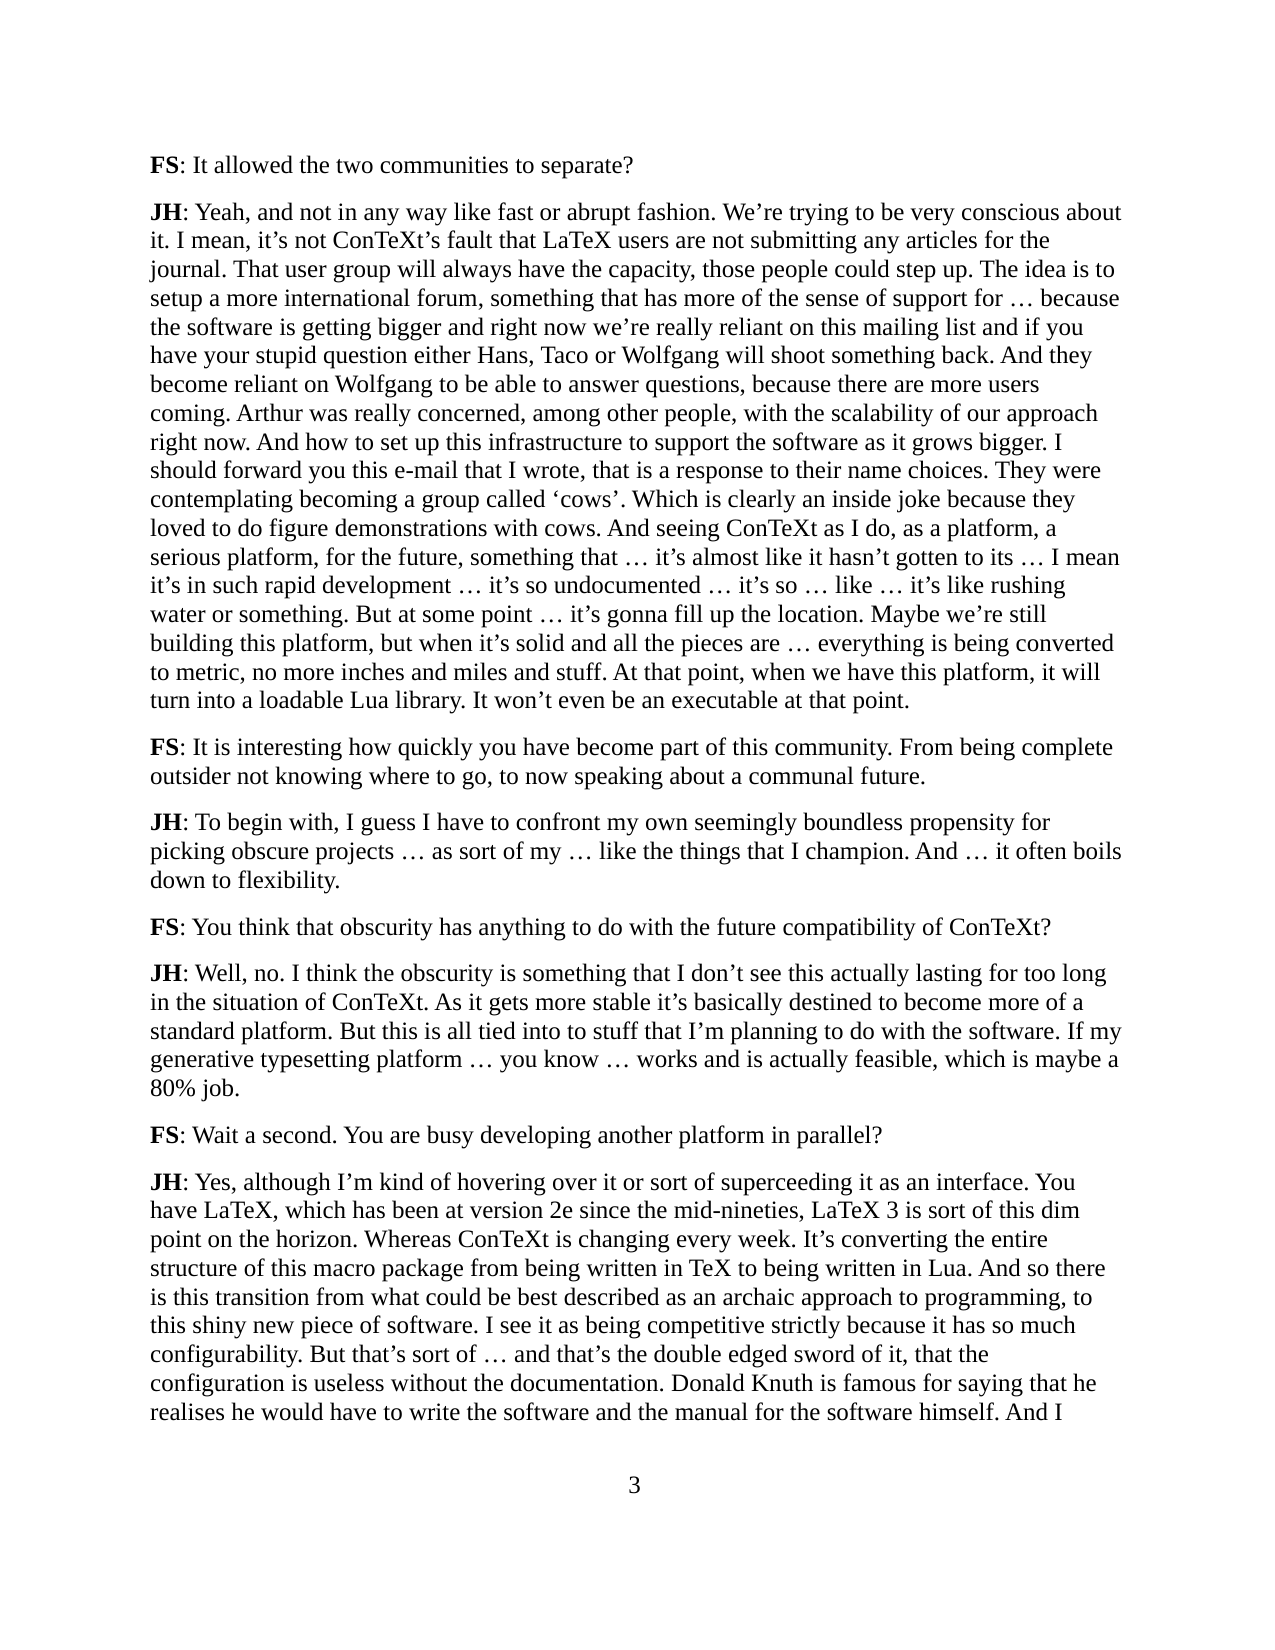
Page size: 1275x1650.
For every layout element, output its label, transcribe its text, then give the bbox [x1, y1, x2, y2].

text FS: Wait a second. You are busy developing another platform in parallel? [150, 1120, 1125, 1149]
text JH: Yeah, and not in any way like fast or abrupt fashion. We’re trying to be very conscious about it. I mean, it’s not ConTeXt’s fault that LaTeX users are not submitting any articles for the journal. That user group will always have the capacity, those people could step up. The idea is to setup a more international forum, something that has more of the sense of support for … because the software is getting bigger and right now we’re really reliant on this mailing list and if you have your stupid question either Hans, Taco or Wolfgang will shoot something back. And they become reliant on Wolfgang to be able to answer questions, because there are more users coming. Arthur was really concerned, among other people, with the scalability of our approach right now. And how to set up this infrastructure to support the software as it grows bigger. I should forward you this e-mail that I wrote, that is a response to their name choices. They were contemplating becoming a group called ‘cows’. Which is clearly an inside joke because they loved to do figure demonstrations with cows. And seeing ConTeXt as I do, as a platform, a serious platform, for the future, something that … it’s almost like it hasn’t gotten to its … I mean it’s in such rapid development … it’s so undocumented … it’s so … like … it’s like rushing water or something. But at some point … it’s gonna fill up the location. Maybe we’re still building this platform, but when it’s solid and all the pieces are … everything is being converted to metric, no more inches and miles and stuff. At that point, when we have this platform, it will turn into a loadable Lua library. It won’t even be an executable at that point. [150, 197, 1125, 714]
text JH: Well, no. I think the obscurity is something that I don’t see this actually lasting for too long in the situation of ConTeXt. As it gets more stable it’s basically destined to become more of a standard platform. But this is all tied into to stuff that I’m planning to do with the software. If my generative typesetting platform … you know … works and is actually feasible, which is maybe a 80% job. [150, 958, 1125, 1102]
text FS: It allowed the two communities to separate? [150, 150, 1125, 179]
text JH: To begin with, I guess I have to confront my own seemingly boundless propensity for picking obscure projects … as sort of my … like the things that I champion. And … it often boils down to flexibility. [150, 807, 1125, 894]
text FS: It is interesting how quickly you have become part of this community. From being complete outsider not knowing where to go, to now speaking about a communal future. [150, 732, 1125, 789]
text JH: Yes, although I’m kind of hovering over it or sort of superceeding it as an interface. You have LaTeX, which has been at version 2e since the mid-nineties, LaTeX 3 is sort of this dim point on the horizon. Whereas ConTeXt is changing every week. It’s converting the entire structure of this macro package from being written in TeX to being written in Lua. And so there is this transition from what could be best described as an archaic approach to programming, to this shiny new piece of software. I see it as being competitive strictly because it has so much configurability. But that’s sort of … and that’s the double edged sword of it, that the configuration is useless without the documentation. Donald Knuth is famous for saying that he realises he would have to write the software and the manual for the software himself. And I [150, 1167, 1125, 1425]
text FS: You think that obscurity has anything to do with the future compatibility of ConTeXt? [150, 912, 1125, 940]
